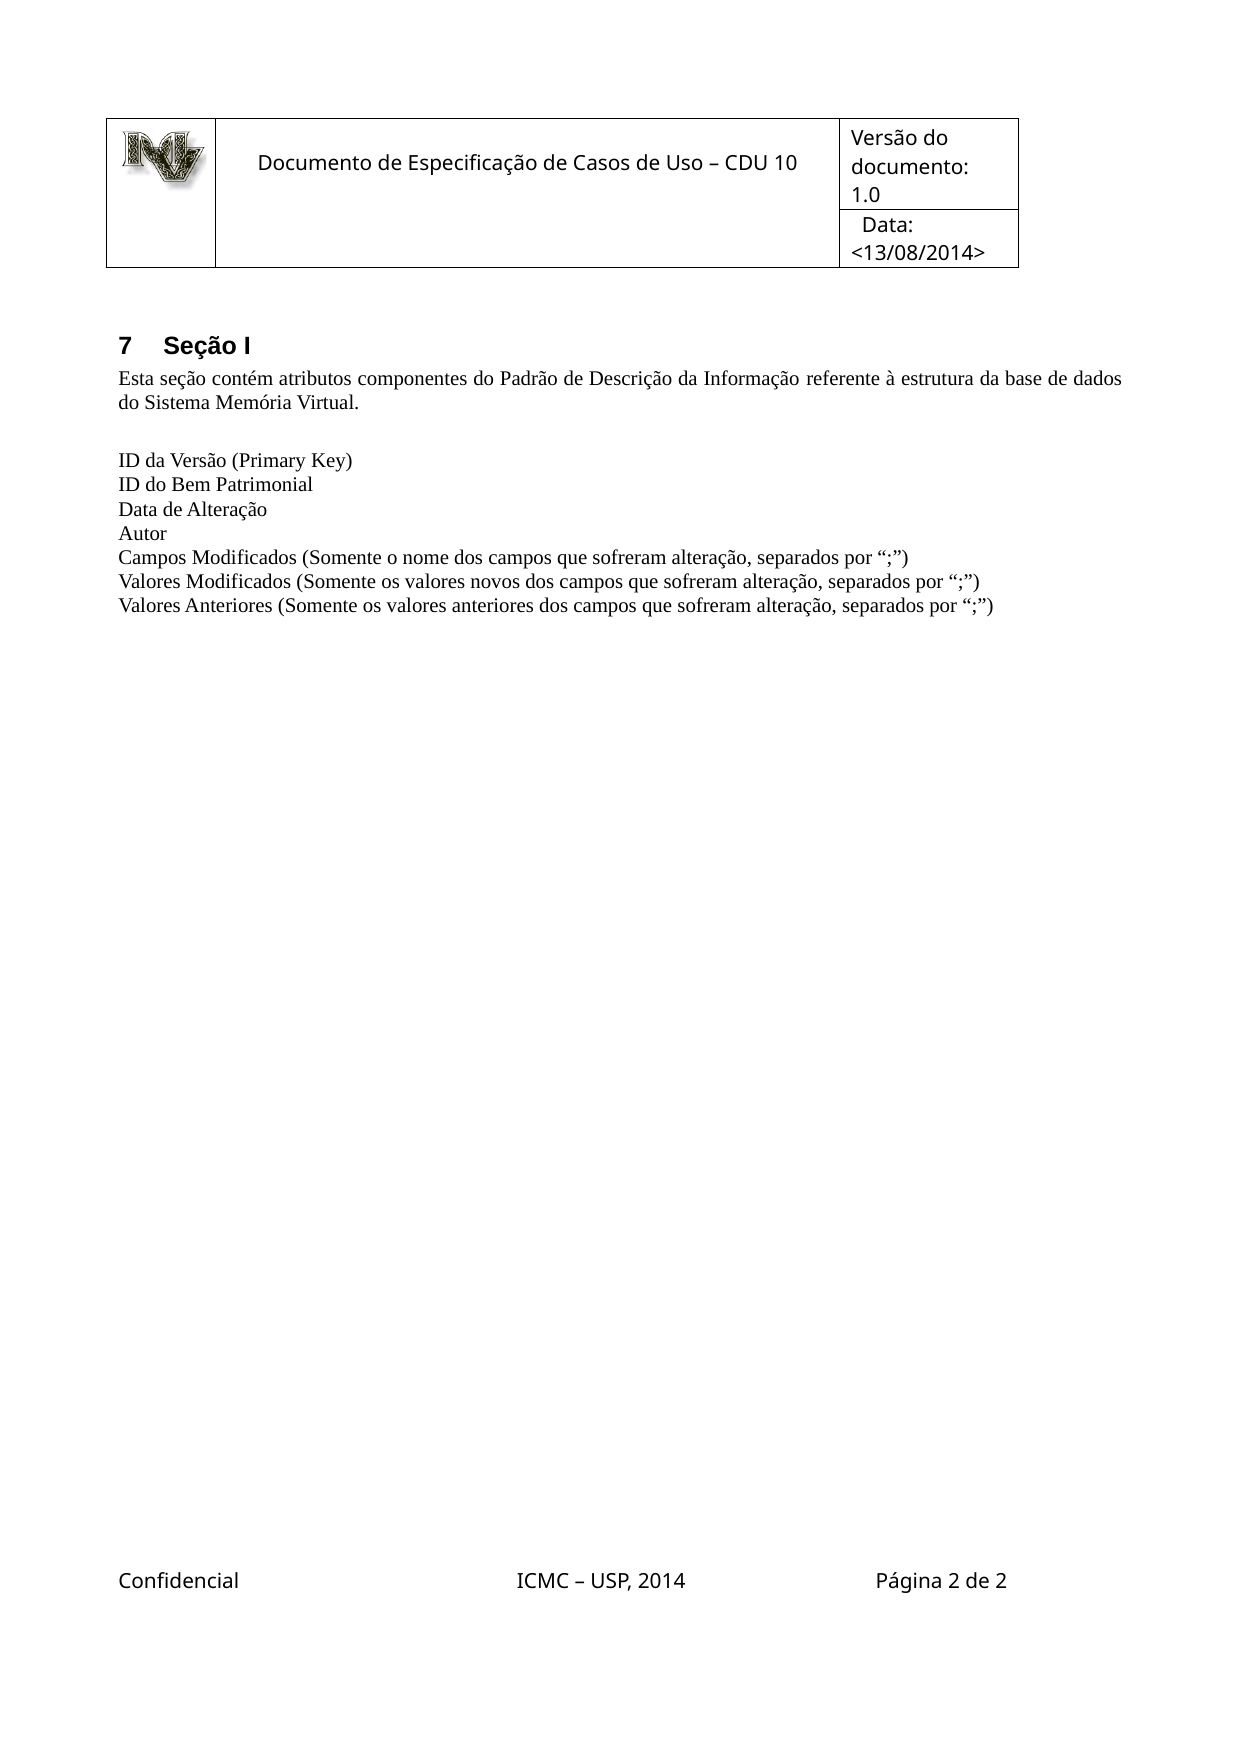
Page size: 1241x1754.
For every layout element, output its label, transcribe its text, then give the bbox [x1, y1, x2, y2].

text Data de Alteração [118, 496, 1122, 521]
text Valores Anteriores (Somente os valores anteriores dos campos que sofreram alteração, separados por “;”) [118, 593, 1122, 617]
subtitle Seção I [118, 331, 1122, 360]
text Valores Modificados (Somente os valores novos dos campos que sofreram alteração, separados por “;”) [118, 569, 1122, 593]
text Esta seção contém atributos componentes do Padrão de Descrição da Informação referente à estrutura da base de dados do Sistema Memória Virtual. [118, 366, 1122, 414]
picture [117, 119, 207, 194]
text ID do Bem Patrimonial [118, 472, 1122, 496]
text Autor [118, 521, 1122, 544]
text Campos Modificados (Somente o nome dos campos que sofreram alteração, separados por “;”) [118, 544, 1122, 569]
text ID da Versão (Primary Key) [118, 448, 1122, 472]
